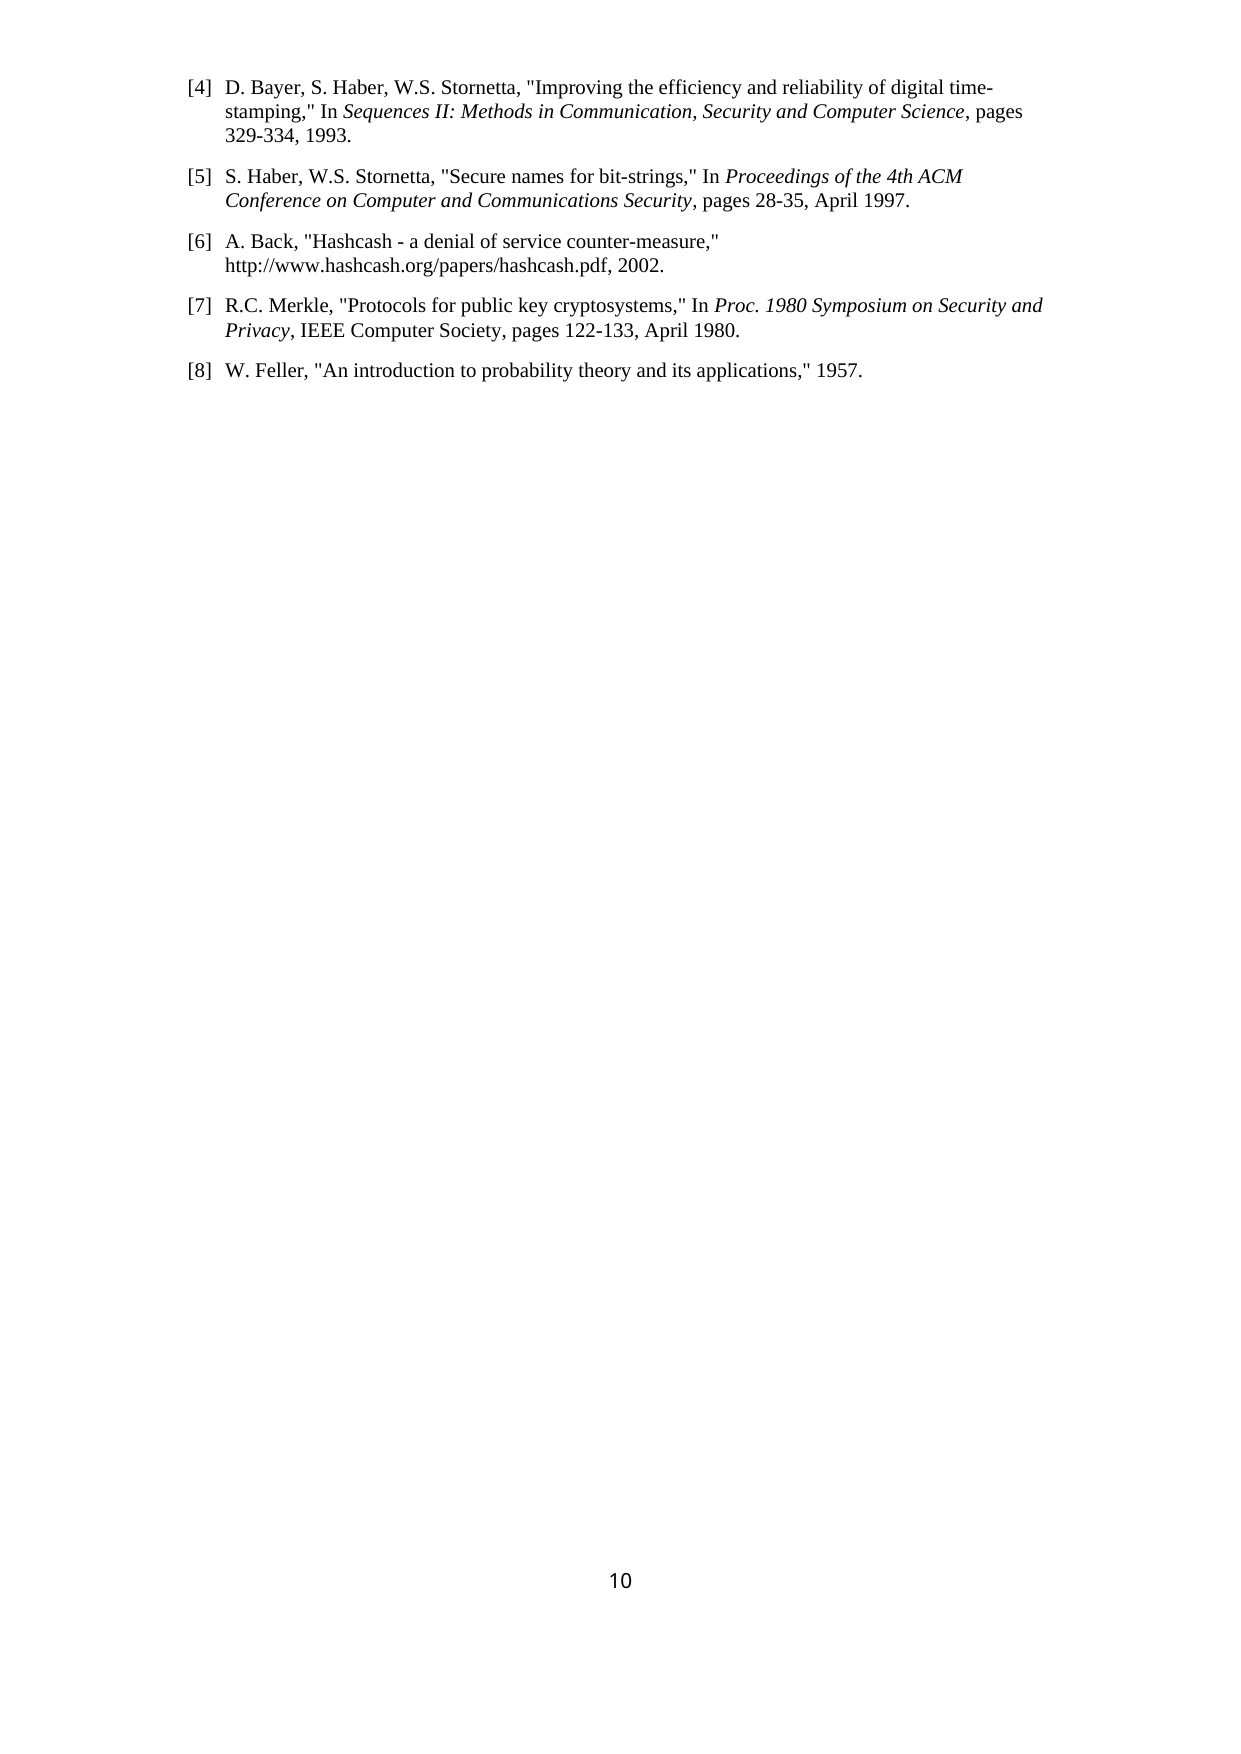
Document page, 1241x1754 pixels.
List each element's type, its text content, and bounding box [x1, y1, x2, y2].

list W. Feller, "An introduction to probability theory and its applications," 1957. [187, 358, 1053, 382]
list D. Bayer, S. Haber, W.S. Stornetta, "Improving the efficiency and reliability of digital time-stamping," In Sequences II: Methods in Communication, Security and Computer Science, pages 329-334, 1993. [187, 75, 1053, 147]
list S. Haber, W.S. Stornetta, "Secure names for bit-strings," In Proceedings of the 4th ACM Conference on Computer and Communications Security, pages 28-35, April 1997. [187, 164, 1053, 212]
list A. Back, "Hashcash - a denial of service counter-measure," http://www.hashcash.org/papers/hashcash.pdf, 2002. [187, 229, 1053, 277]
list R.C. Merkle, "Protocols for public key cryptosystems," In Proc. 1980 Symposium on Security and Privacy, IEEE Computer Society, pages 122-133, April 1980. [187, 293, 1053, 342]
